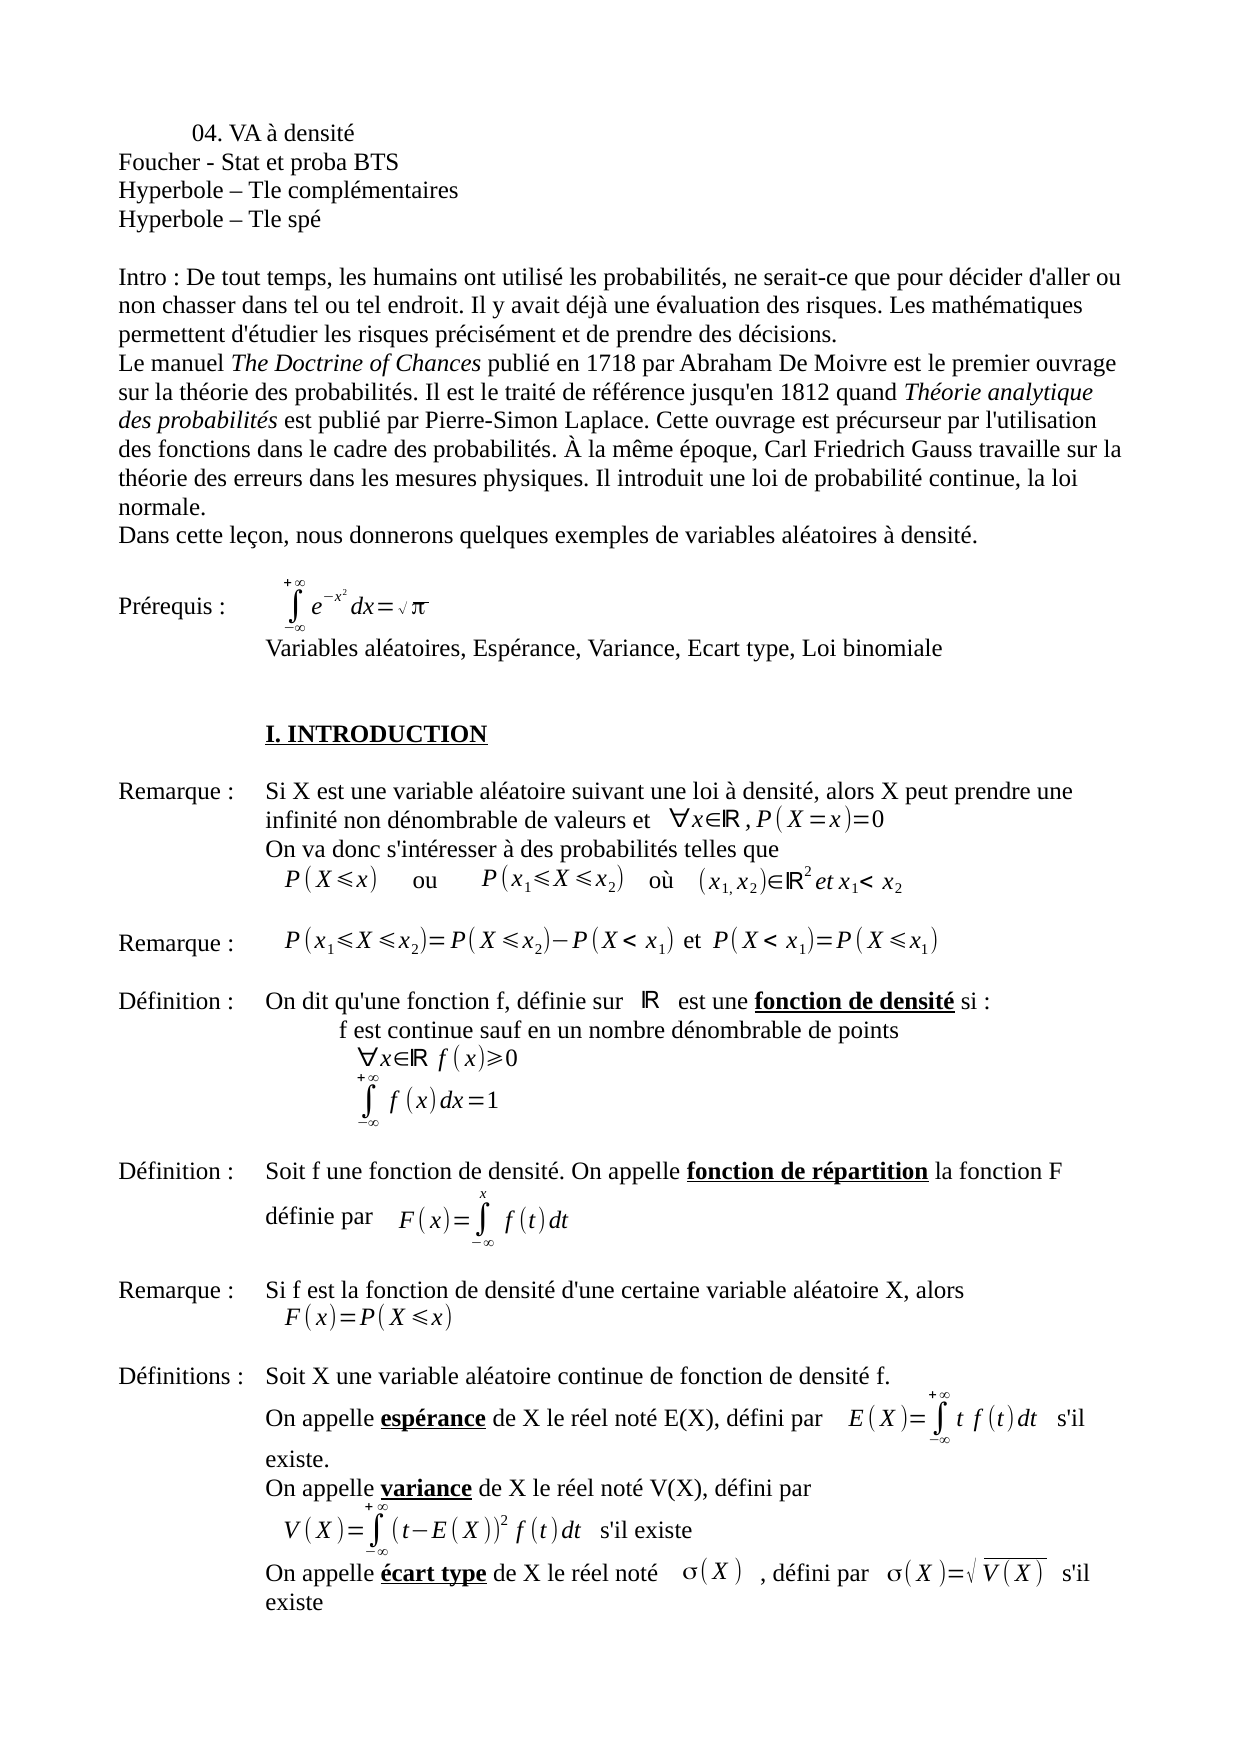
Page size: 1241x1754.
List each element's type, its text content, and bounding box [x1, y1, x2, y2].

text On va donc s'intéresser à des probabilités telles que [118, 834, 1122, 863]
text I. INTRODUCTION [118, 719, 1122, 748]
text Remarque : Si X est une variable aléatoire suivant une loi à densité, alors X peut prendre une infinité non dénombrable de valeurs et [118, 776, 1122, 834]
text On appelle variance de X le réel noté V(X), défini par [118, 1473, 1122, 1502]
text f est continue sauf en un nombre dénombrable de points [118, 1015, 1122, 1044]
text On appelle écart type de X le réel noté , défini pars'il existe [118, 1557, 1122, 1616]
text Définitions : Soit X une variable aléatoire continue de fonction de densité f. [118, 1361, 1122, 1390]
text Remarque : Si f est la fonction de densité d'une certaine variable aléatoire X, alors [118, 1275, 1122, 1304]
text ou où [118, 863, 1122, 897]
text Hyperbole – Tle complémentaires [118, 176, 1122, 204]
text 04. VA à densité [118, 118, 1122, 147]
text Remarque : [118, 926, 1122, 958]
text Hyperbole – Tle spé [118, 204, 1122, 233]
text Prérequis : [118, 578, 1122, 633]
text Intro : De tout temps, les humains ont utilisé les probabilités, ne serait-ce que pour décider d'aller ou non chasser dans tel ou tel endroit. Il y avait déjà une évaluation des risques. Les mathématiques permettent d'étudier les risques précisément et de prendre des décisions. [118, 262, 1122, 348]
text Foucher - Stat et proba BTS [118, 147, 1122, 176]
text Dans cette leçon, nous donnerons quelques exemples de variables aléatoires à densité. [118, 521, 1122, 549]
text Définition : Soit f une fonction de densité. On appelle fonction de répartition la fonction F définie par [118, 1156, 1122, 1246]
text Variables aléatoires, Espérance, Variance, Ecart type, Loi binomiale [118, 633, 1122, 661]
text s'il existe [118, 1502, 1122, 1557]
text On appelle espérance de X le réel noté E(X), défini par s'il existe. [118, 1390, 1122, 1473]
text Définition : On dit qu'une fonction f, définie surest une fonction de densité si : [118, 986, 1122, 1015]
text Le manuel The Doctrine of Chances publié en 1718 par Abraham De Moivre est le premier ouvrage sur la théorie des probabilités. Il est le traité de référence jusqu'en 1812 quand Théorie analytique des probabilités est publié par Pierre-Simon Laplace. Cette ouvrage est précurseur par l'utilisation des fonctions dans le cadre des probabilités. À la même époque, Carl Friedrich Gauss travaille sur la théorie des erreurs dans les mesures physiques. Il introduit une loi de probabilité continue, la loi normale. [118, 348, 1122, 521]
